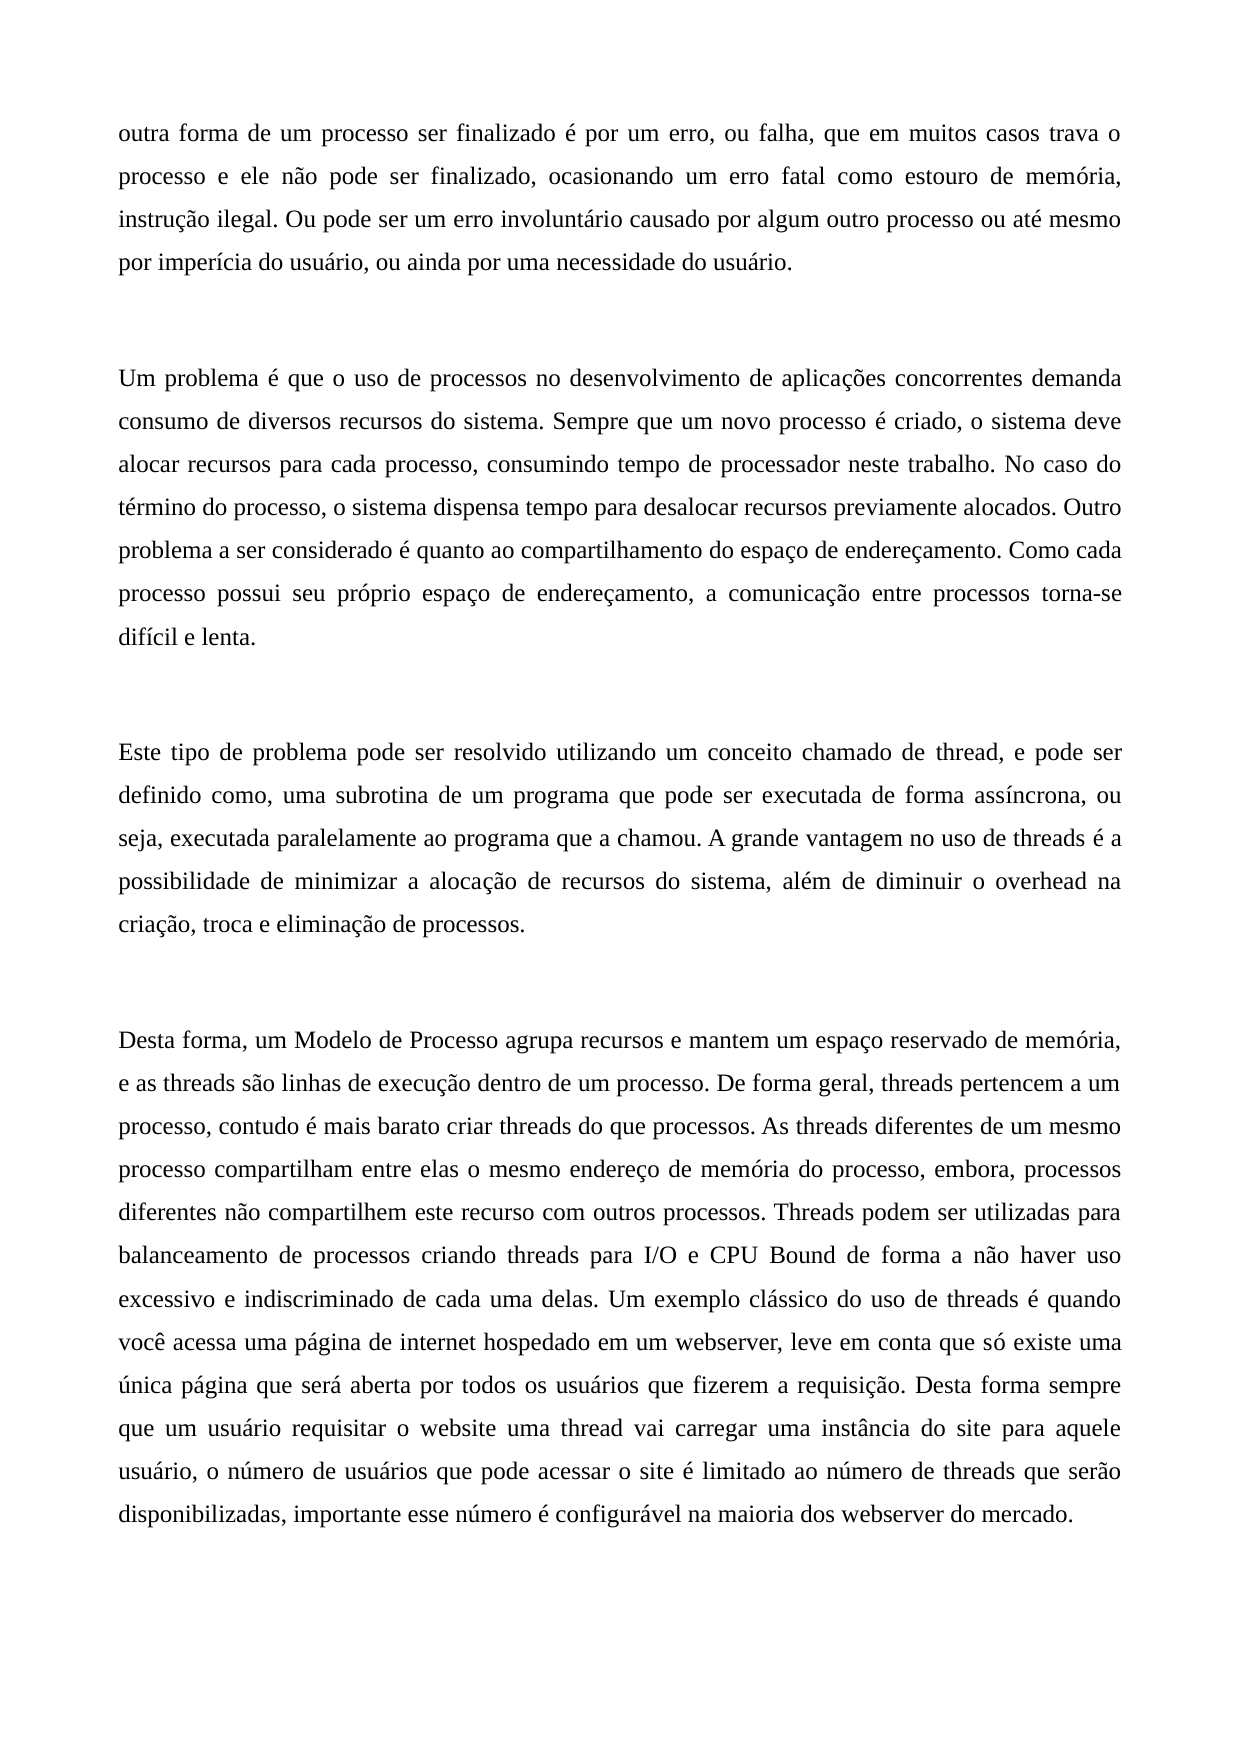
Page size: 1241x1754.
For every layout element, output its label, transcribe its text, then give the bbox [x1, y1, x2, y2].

text Um problema é que o uso de processos no desenvolvimento de aplicações concorrentes demanda consumo de diversos recursos do sistema. Sempre que um novo processo é criado, o sistema deve alocar recursos para cada processo, consumindo tempo de processador neste trabalho. No caso do término do processo, o sistema dispensa tempo para desalocar recursos previamente alocados. Outro problema a ser considerado é quanto ao compartilhamento do espaço de endereçamento. Como cada processo possui seu próprio espaço de endereçamento, a comunicação entre processos torna-se difícil e lenta. [118, 363, 1122, 650]
text outra forma de um processo ser finalizado é por um erro, ou falha, que em muitos casos trava o processo e ele não pode ser finalizado, ocasionando um erro fatal como estouro de memória, instrução ilegal. Ou pode ser um erro involuntário causado por algum outro processo ou até mesmo por imperícia do usuário, ou ainda por uma necessidade do usuário. [118, 118, 1122, 276]
text Desta forma, um Modelo de Processo agrupa recursos e mantem um espaço reservado de memória, e as threads são linhas de execução dentro de um processo. De forma geral, threads pertencem a um processo, contudo é mais barato criar threads do que processos. As threads diferentes de um mesmo processo compartilham entre elas o mesmo endereço de memória do processo, embora, processos diferentes não compartilhem este recurso com outros processos. Threads podem ser utilizadas para balanceamento de processos criando threads para I/O e CPU Bound de forma a não haver uso excessivo e indiscriminado de cada uma delas. Um exemplo clássico do uso de threads é quando você acessa uma página de internet hospedado em um webserver, leve em conta que só existe uma única página que será aberta por todos os usuários que fizerem a requisição. Desta forma sempre que um usuário requisitar o website uma thread vai carregar uma instância do site para aquele usuário, o número de usuários que pode acessar o site é limitado ao número de threads que serão disponibilizadas, importante esse número é configurável na maioria dos webserver do mercado. [118, 1025, 1122, 1528]
text Este tipo de problema pode ser resolvido utilizando um conceito chamado de thread, e pode ser definido como, uma subrotina de um programa que pode ser executada de forma assíncrona, ou seja, executada paralelamente ao programa que a chamou. A grande vantagem no uso de threads é a possibilidade de minimizar a alocação de recursos do sistema, além de diminuir o overhead na criação, troca e eliminação de processos. [118, 737, 1122, 938]
